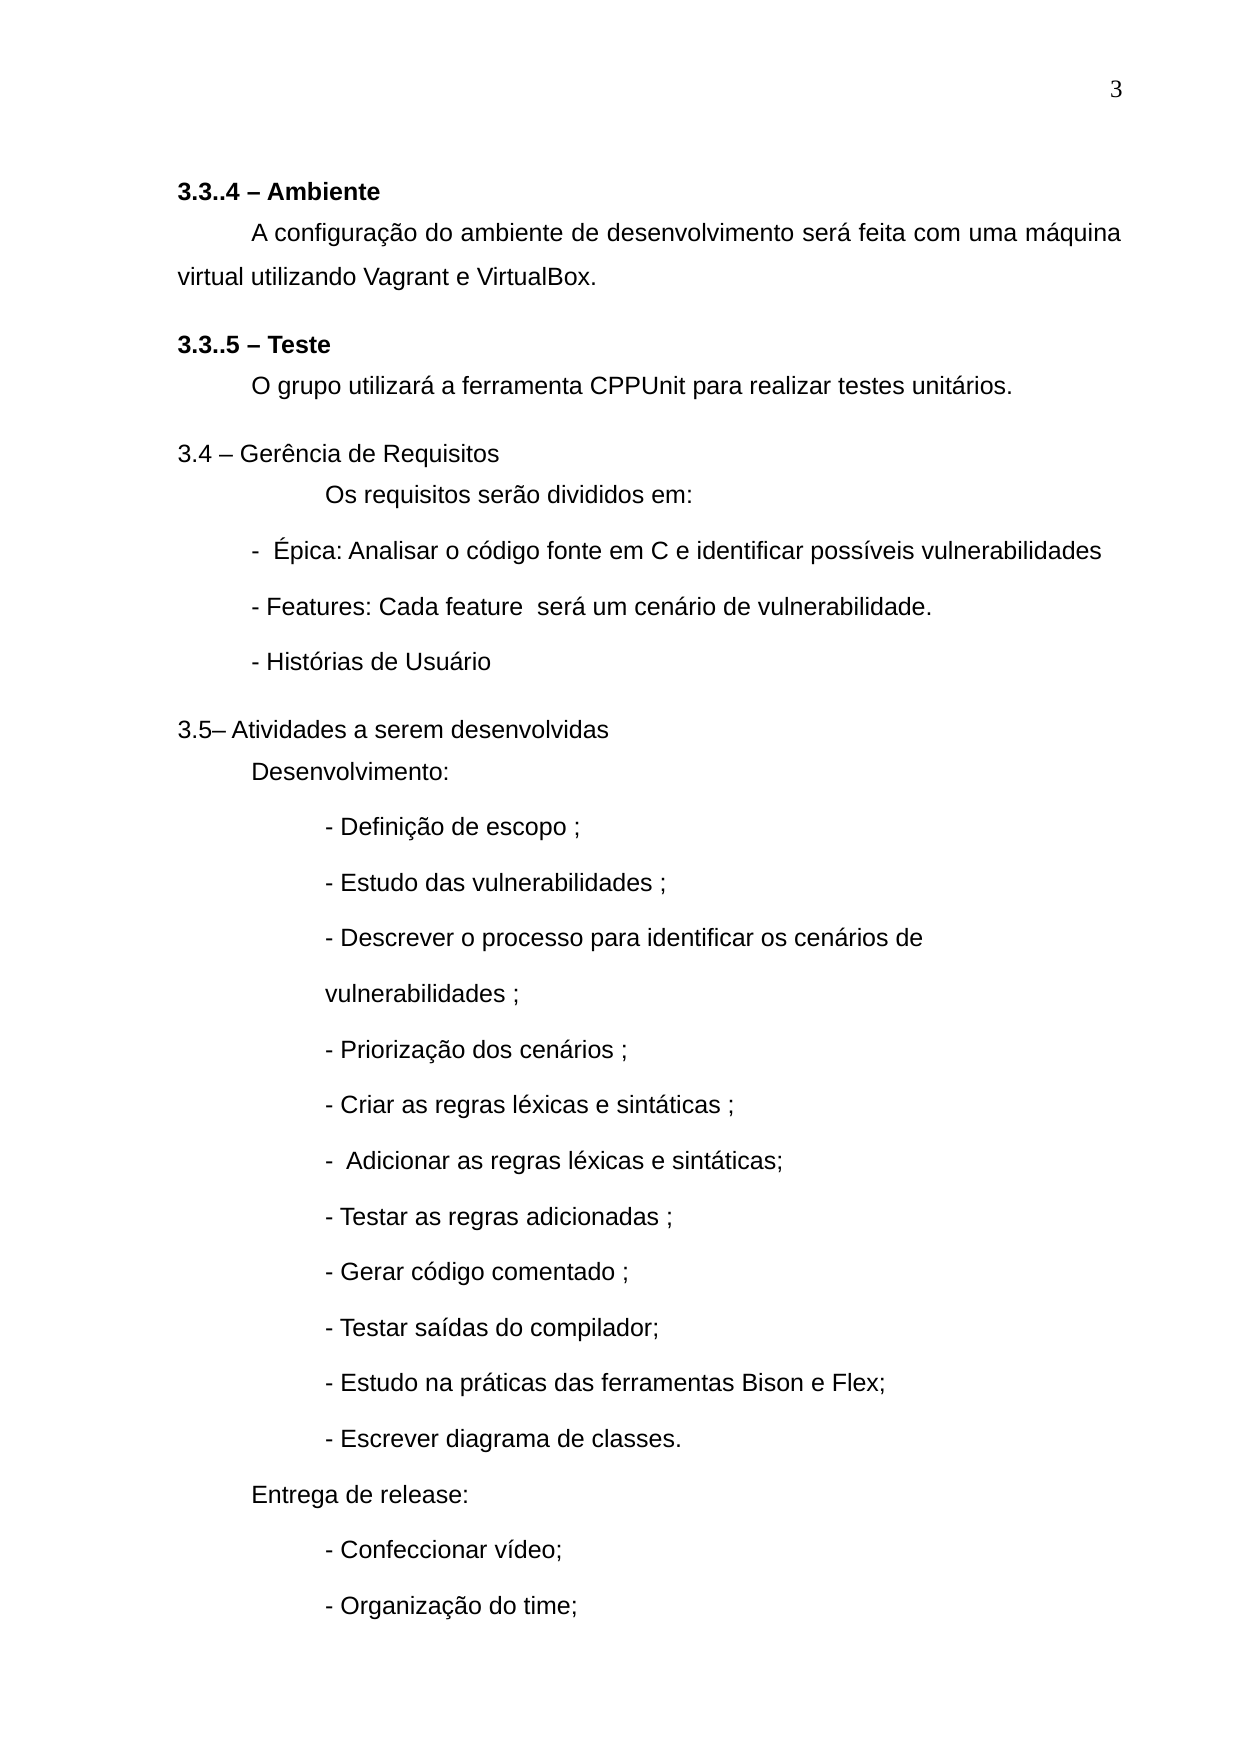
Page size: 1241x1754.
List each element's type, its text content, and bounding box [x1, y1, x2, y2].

text Entrega de release: [177, 1480, 1122, 1508]
text vulnerabilidades ; [251, 979, 1122, 1008]
text - Estudo das vulnerabilidades ; [251, 868, 1122, 897]
text - Gerar código comentado ; [251, 1257, 1122, 1286]
subtitle 3.3..4 – Ambiente [177, 177, 1122, 206]
text - Estudo na práticas das ferramentas Bison e Flex; [251, 1368, 1122, 1397]
text - Organização do time; [251, 1591, 1122, 1620]
subtitle 3.5– Atividades a serem desenvolvidas [177, 715, 1122, 744]
text - Escrever diagrama de classes. [251, 1424, 1122, 1453]
text - Adicionar as regras léxicas e sintáticas; [251, 1146, 1122, 1175]
text - Priorização dos cenários ; [251, 1035, 1122, 1063]
text - Criar as regras léxicas e sintáticas ; [251, 1090, 1122, 1119]
text - Definição de escopo ; [251, 812, 1122, 841]
text Desenvolvimento: [177, 757, 1122, 785]
text Os requisitos serão divididos em: [177, 480, 1122, 509]
text - Histórias de Usuário [177, 647, 1122, 676]
text - Épica: Analisar o código fonte em C e identificar possíveis vulnerabilidades [177, 536, 1122, 565]
text - Descrever o processo para identificar os cenários de [251, 923, 1122, 952]
text A configuração do ambiente de desenvolvimento será feita com uma máquina virtual utilizando Vagrant e VirtualBox. [177, 218, 1122, 290]
text - Testar saídas do compilador; [251, 1313, 1122, 1342]
text - Features: Cada feature será um cenário de vulnerabilidade. [177, 592, 1122, 620]
text - Testar as regras adicionadas ; [251, 1202, 1122, 1230]
text O grupo utilizará a ferramenta CPPUnit para realizar testes unitários. [177, 371, 1122, 400]
subtitle 3.3..5 – Teste [177, 330, 1122, 358]
subtitle 3.4 – Gerência de Requisitos [177, 439, 1122, 468]
text - Confeccionar vídeo; [251, 1535, 1122, 1564]
